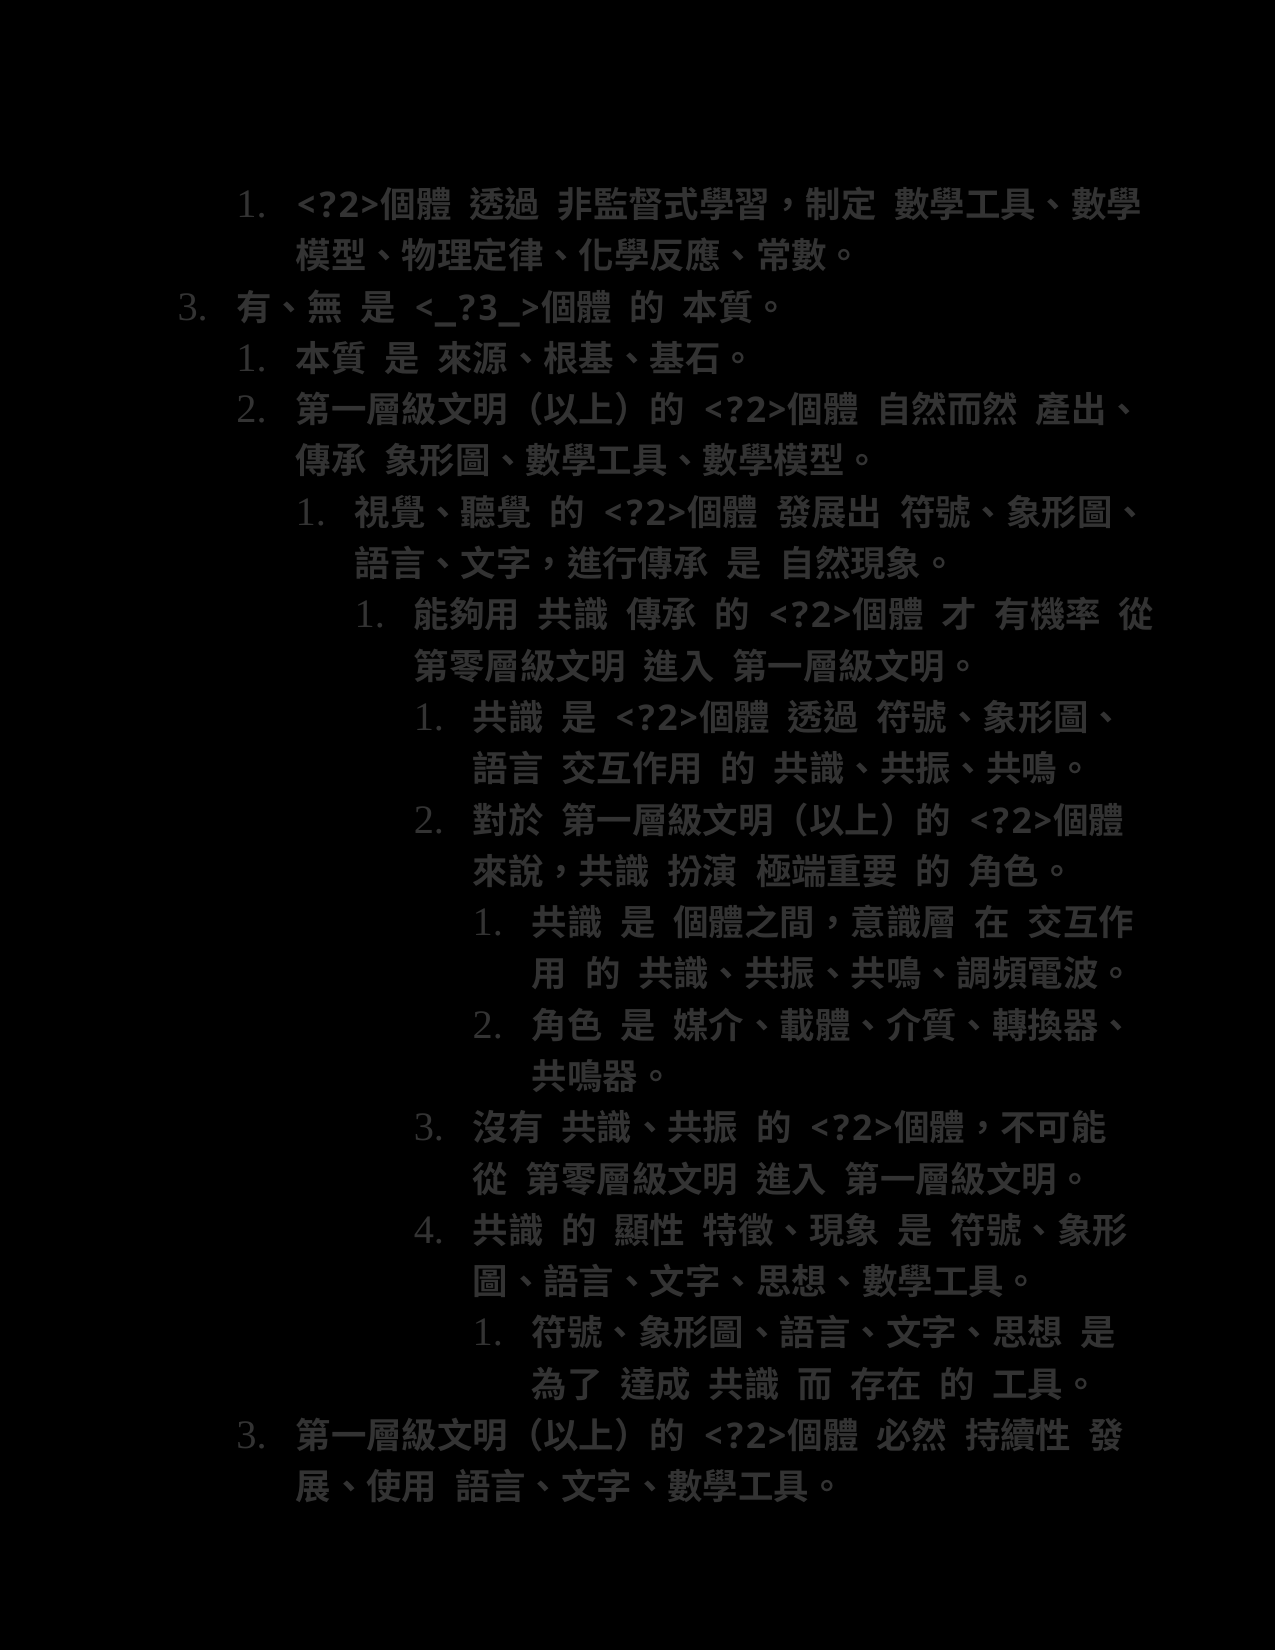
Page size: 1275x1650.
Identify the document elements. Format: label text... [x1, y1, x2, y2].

list 共識 的 顯性 特徵、現象 是 符號、象形圖、語言、文字、思想、數學工具。 [413, 1202, 1157, 1305]
list 本質 是 來源、根基、基石。 [236, 330, 1157, 382]
list 沒有 共識、共振 的 <?2>個體，不可能 從 第零層級文明 進入 第一層級文明。 [413, 1099, 1157, 1202]
list 第一層級文明（以上）的 <?2>個體 自然而然 產出、傳承 象形圖、數學工具、數學模型。 [236, 382, 1157, 484]
list <?2>個體 透過 非監督式學習，制定 數學工具、數學模型、物理定律、化學反應、常數。 [236, 176, 1157, 279]
list 共識 是 <?2>個體 透過 符號、象形圖、語言 交互作用 的 共識、共振、共鳴。 [413, 689, 1157, 792]
list 角色 是 媒介、載體、介質、轉換器、共鳴器。 [472, 997, 1157, 1099]
list 符號、象形圖、語言、文字、思想 是 為了 達成 共識 而 存在 的 工具。 [472, 1305, 1157, 1407]
list 能夠用 共識 傳承 的 <?2>個體 才 有機率 從 第零層級文明 進入 第一層級文明。 [354, 587, 1157, 689]
list 共識 是 個體之間，意識層 在 交互作用 的 共識、共振、共鳴、調頻電波。 [472, 894, 1157, 997]
list 有、無 是 <_?3_>個體 的 本質。 [177, 279, 1157, 330]
list 對於 第一層級文明（以上）的 <?2>個體 來說，共識 扮演 極端重要 的 角色。 [413, 792, 1157, 894]
list 第一層級文明（以上）的 <?2>個體 必然 持續性 發展、使用 語言、文字、數學工具。 [236, 1407, 1157, 1510]
list 視覺、聽覺 的 <?2>個體 發展出 符號、象形圖、語言、文字，進行傳承 是 自然現象。 [295, 484, 1157, 587]
